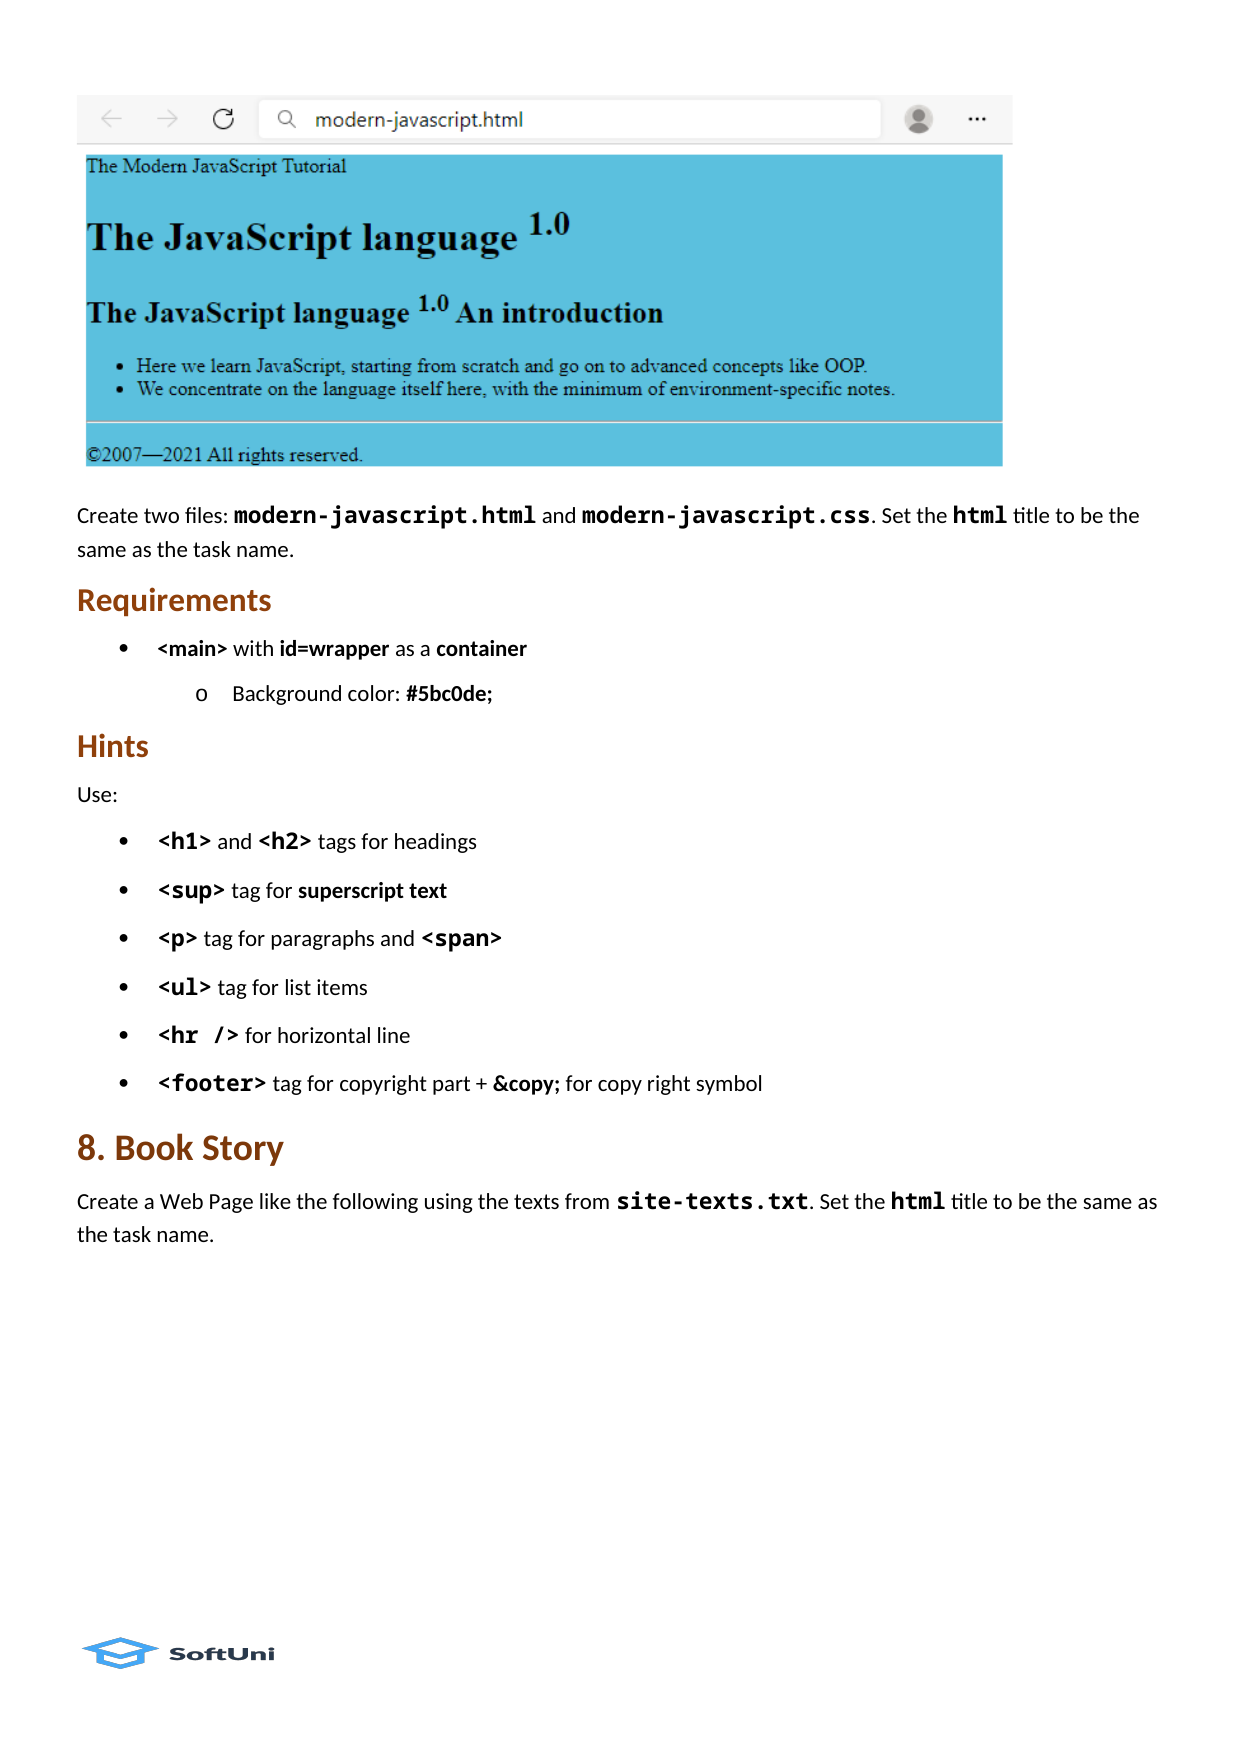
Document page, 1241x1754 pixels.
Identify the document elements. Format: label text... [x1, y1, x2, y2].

subtitle Requirements [77, 579, 1163, 620]
list <ul> tag for list items [119, 970, 1163, 1002]
list <h1> and <h2> tags for headings [119, 825, 1163, 856]
list <hr /> for horizontal line [119, 1019, 1163, 1050]
list Background color: #5bc0de; [194, 679, 1163, 708]
picture [76, 95, 1013, 483]
list <main> with id=wrapper as a container [119, 634, 1163, 663]
list <footer> tag for copyright part + &copy; for copy right symbol [119, 1067, 1163, 1098]
text Create a Web Page like the following using the texts from site-texts.txt. Set the html title to be the same as the task name. [77, 1185, 1163, 1248]
text Use: [77, 780, 1163, 808]
subtitle Hints [77, 725, 1163, 766]
text Create two files: modern-javascript.html and modern-javascript.css. Set the html title to be the same as the task name. [77, 499, 1163, 563]
subtitle Book Story [77, 1124, 1163, 1170]
picture [75, 1635, 281, 1672]
list <sup> tag for superscript text [119, 873, 1163, 905]
list <p> tag for paragraphs and <span> [119, 922, 1163, 953]
